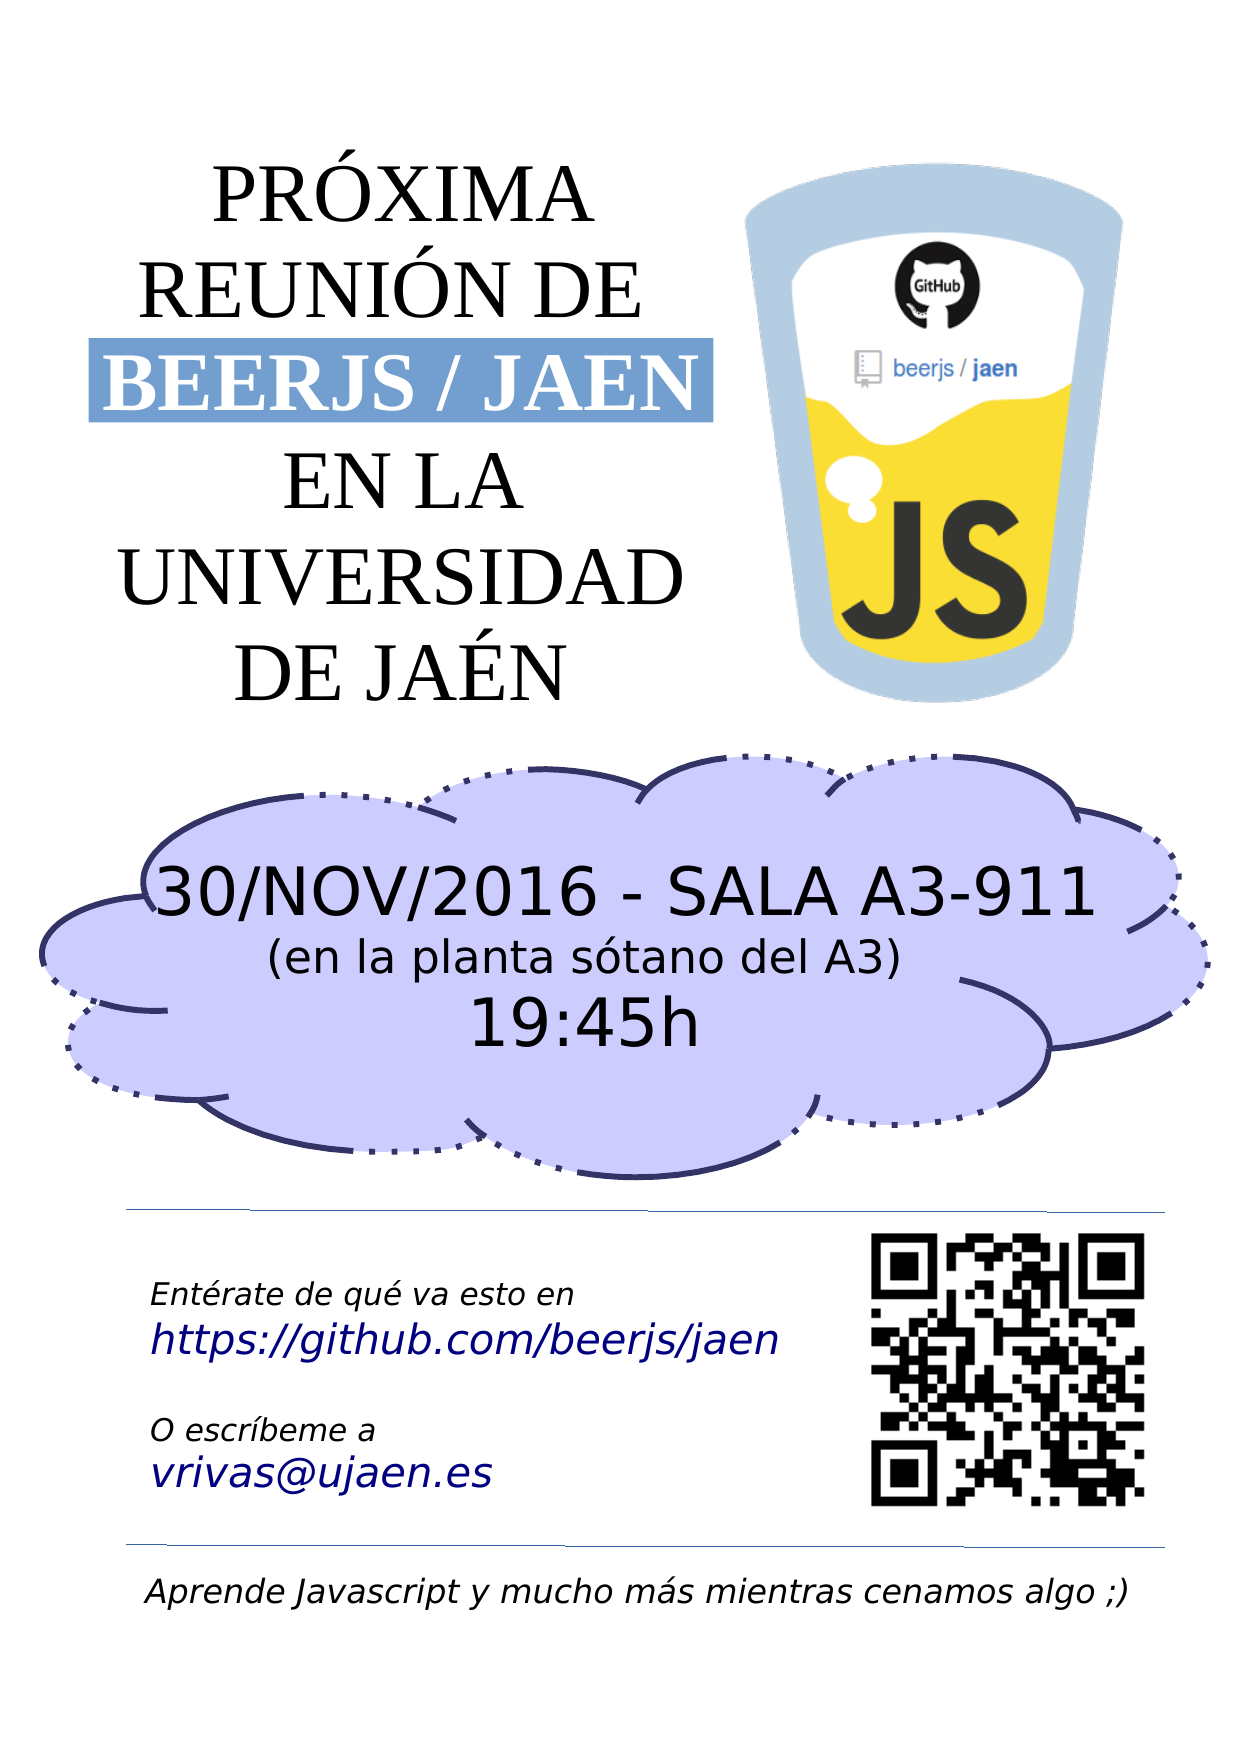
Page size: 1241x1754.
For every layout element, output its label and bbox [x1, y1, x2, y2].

picture [739, 157, 1129, 709]
picture [834, 1196, 1182, 1544]
